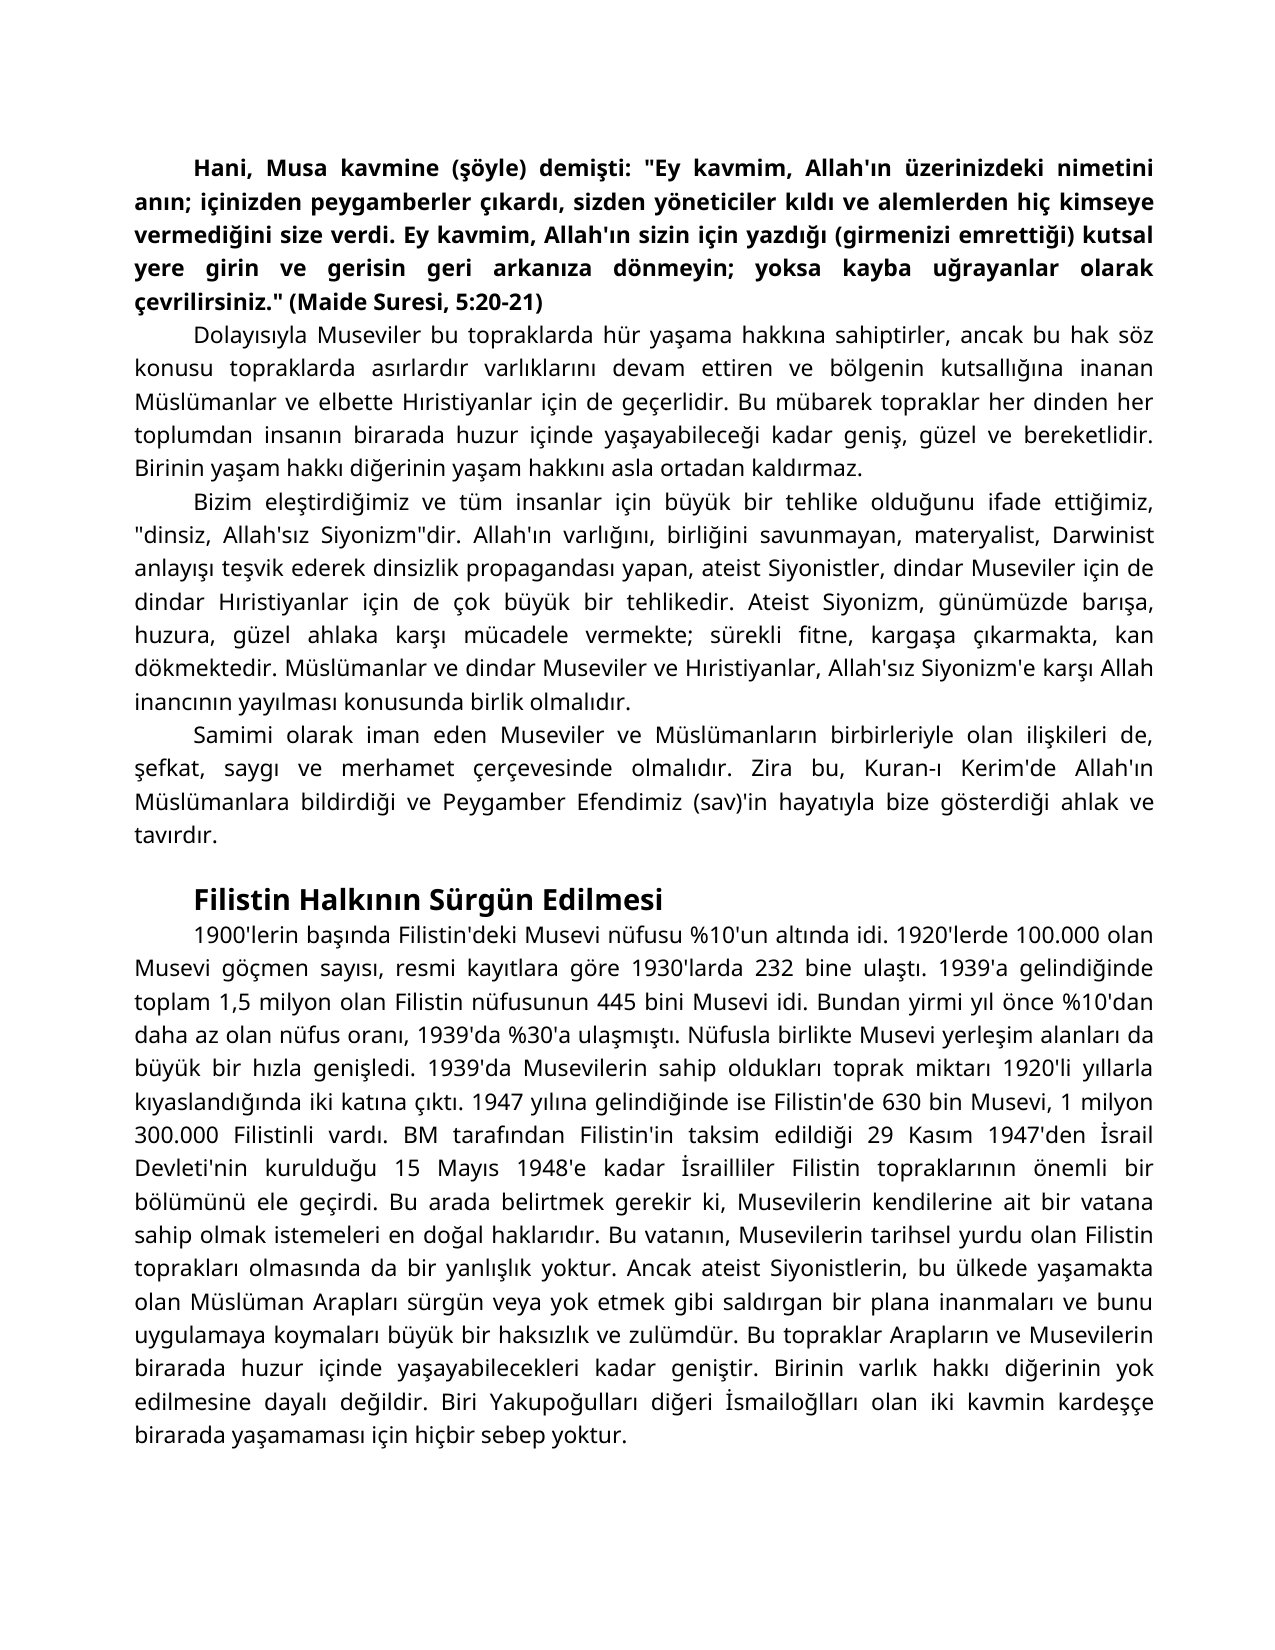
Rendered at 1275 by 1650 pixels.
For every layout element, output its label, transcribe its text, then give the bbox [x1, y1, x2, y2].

text Bizim eleştirdiğimiz ve tüm insanlar için büyük bir tehlike olduğunu ifade ettiğimiz, "dinsiz, Allah'sız Siyonizm"dir. Allah'ın varlığını, birliğini savunmayan, materyalist, Darwinist anlayışı teşvik ederek dinsizlik propagandası yapan, ateist Siyonistler, dindar Museviler için de dindar Hıristiyanlar için de çok büyük bir tehlikedir. Ateist Siyonizm, günümüzde barışa, huzura, güzel ahlaka karşı mücadele vermekte; sürekli fitne, kargaşa çıkarmakta, kan dökmektedir. Müslümanlar ve dindar Museviler ve Hıristiyanlar, Allah'sız Siyonizm'e karşı Allah inancının yayılması konusunda birlik olmalıdır. [134, 483, 1155, 717]
text Samimi olarak iman eden Museviler ve Müslümanların birbirleriyle olan ilişkileri de, şefkat, saygı ve merhamet çerçevesinde olmalıdır. Zira bu, Kuran-ı Kerim'de Allah'ın Müslümanlara bildirdiği ve Peygamber Efendimiz (sav)'in hayatıyla bize gösterdiği ahlak ve tavırdır. [134, 717, 1155, 850]
subtitle Filistin Halkının Sürgün Edilmesi [134, 883, 1155, 917]
text Hani, Musa kavmine (şöyle) demişti: "Ey kavmim, Allah'ın üzerinizdeki nimetini anın; içinizden peygamberler çıkardı, sizden yöneticiler kıldı ve alemlerden hiç kimseye vermediğini size verdi. Ey kavmim, Allah'ın sizin için yazdığı (girmenizi emrettiği) kutsal yere girin ve gerisin geri arkanıza dönmeyin; yoksa kayba uğrayanlar olarak çevrilirsiniz." (Maide Suresi, 5:20-21) [134, 150, 1155, 317]
text 1900'lerin başında Filistin'deki Musevi nüfusu %10'un altında idi. 1920'lerde 100.000 olan Musevi göçmen sayısı, resmi kayıtlara göre 1930'larda 232 bine ulaştı. 1939'a gelindiğinde toplam 1,5 milyon olan Filistin nüfusunun 445 bini Musevi idi. Bundan yirmi yıl önce %10'dan daha az olan nüfus oranı, 1939'da %30'a ulaşmıştı. Nüfusla birlikte Musevi yerleşim alanları da büyük bir hızla genişledi. 1939'da Musevilerin sahip oldukları toprak miktarı 1920'li yıllarla kıyaslandığında iki katına çıktı. 1947 yılına gelindiğinde ise Filistin'de 630 bin Musevi, 1 milyon 300.000 Filistinli vardı. BM tarafından Filistin'in taksim edildiği 29 Kasım 1947'den İsrail Devleti'nin kurulduğu 15 Mayıs 1948'e kadar İsrailliler Filistin topraklarının önemli bir bölümünü ele geçirdi. Bu arada belirtmek gerekir ki, Musevilerin kendilerine ait bir vatana sahip olmak istemeleri en doğal haklarıdır. Bu vatanın, Musevilerin tarihsel yurdu olan Filistin toprakları olmasında da bir yanlışlık yoktur. Ancak ateist Siyonistlerin, bu ülkede yaşamakta olan Müslüman Arapları sürgün veya yok etmek gibi saldırgan bir plana inanmaları ve bunu uygulamaya koymaları büyük bir haksızlık ve zulümdür. Bu topraklar Arapların ve Musevilerin birarada huzur içinde yaşayabilecekleri kadar geniştir. Birinin varlık hakkı diğerinin yok edilmesine dayalı değildir. Biri Yakupoğulları diğeri İsmailoğlları olan iki kavmin kardeşçe birarada yaşamaması için hiçbir sebep yoktur. [134, 917, 1155, 1450]
text Dolayısıyla Museviler bu topraklarda hür yaşama hakkına sahiptirler, ancak bu hak söz konusu topraklarda asırlardır varlıklarını devam ettiren ve bölgenin kutsallığına inanan Müslümanlar ve elbette Hıristiyanlar için de geçerlidir. Bu mübarek topraklar her dinden her toplumdan insanın birarada huzur içinde yaşayabileceği kadar geniş, güzel ve bereketlidir. Birinin yaşam hakkı diğerinin yaşam hakkını asla ortadan kaldırmaz. [134, 317, 1155, 483]
